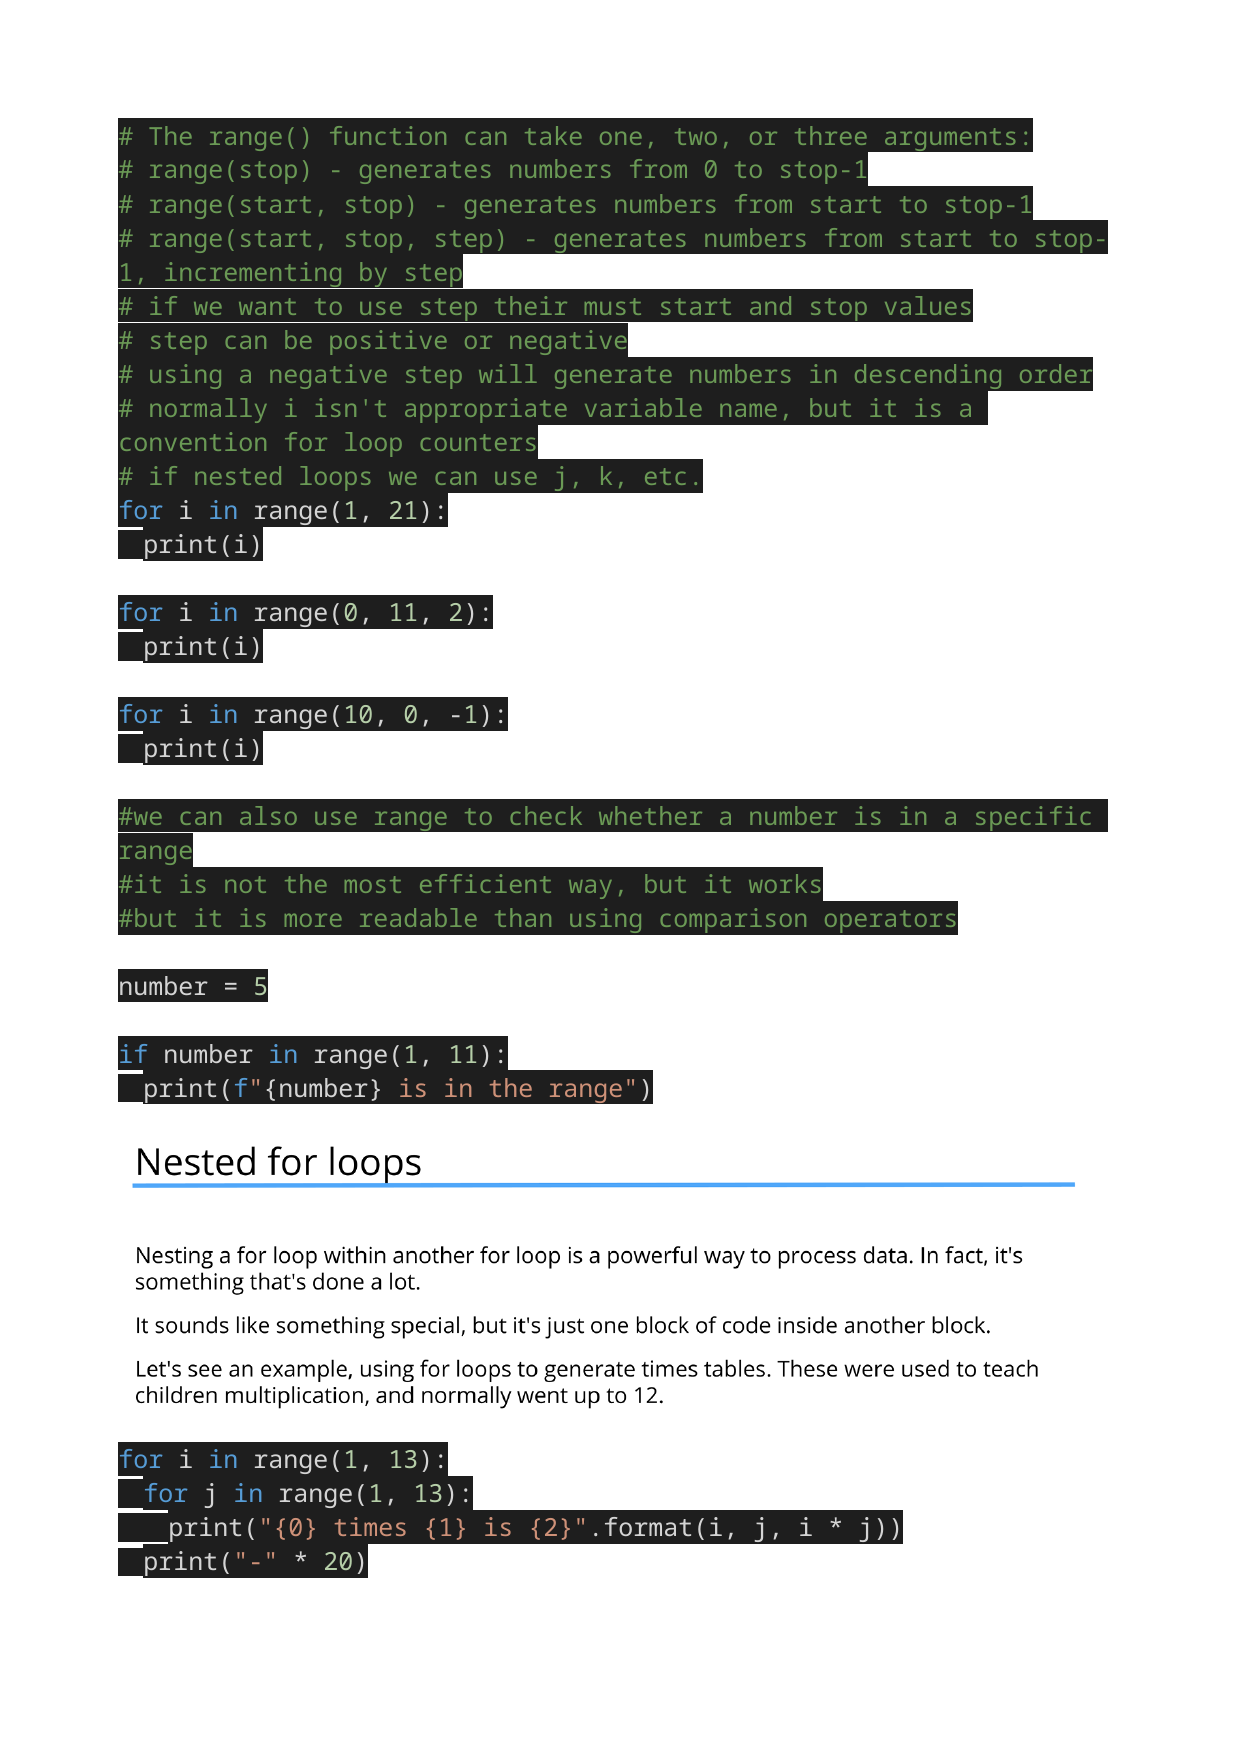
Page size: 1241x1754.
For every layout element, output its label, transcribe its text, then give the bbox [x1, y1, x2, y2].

text print(i) [118, 527, 1122, 561]
text # if we want to use step their must start and stop values [118, 288, 1122, 322]
text # The range() function can take one, two, or three arguments: [118, 118, 1122, 152]
text # normally i isn't appropriate variable name, but it is a convention for loop counters [118, 391, 1122, 459]
text for i in range(1, 13): [118, 1442, 1122, 1476]
text if number in range(1, 11): [118, 1036, 1122, 1070]
text # step can be positive or negative [118, 322, 1122, 357]
text for i in range(1, 21): [118, 493, 1122, 527]
text print(i) [118, 731, 1122, 765]
picture [118, 1138, 1123, 1413]
text print(i) [118, 629, 1122, 663]
text # using a negative step will generate numbers in descending order [118, 357, 1122, 391]
text #we can also use range to check whether a number is in a specific range [118, 798, 1122, 867]
text # if nested loops we can use j, k, etc. [118, 459, 1122, 493]
text print("-" * 20) [118, 1544, 1122, 1578]
text # range(start, stop, step) - generates numbers from start to stop-1, incrementing by step [118, 220, 1122, 288]
text for i in range(0, 11, 2): [118, 595, 1122, 629]
text print("{0} times {1} is {2}".format(i, j, i * j)) [118, 1510, 1122, 1544]
text for i in range(10, 0, -1): [118, 697, 1122, 731]
text #but it is more readable than using comparison operators [118, 901, 1122, 935]
text # range(stop) - generates numbers from 0 to stop-1 [118, 152, 1122, 186]
text for j in range(1, 13): [118, 1476, 1122, 1510]
text #it is not the most efficient way, but it works [118, 867, 1122, 901]
text print(f"{number} is in the range") [118, 1070, 1122, 1104]
text number = 5 [118, 968, 1122, 1002]
text # range(start, stop) - generates numbers from start to stop-1 [118, 186, 1122, 220]
